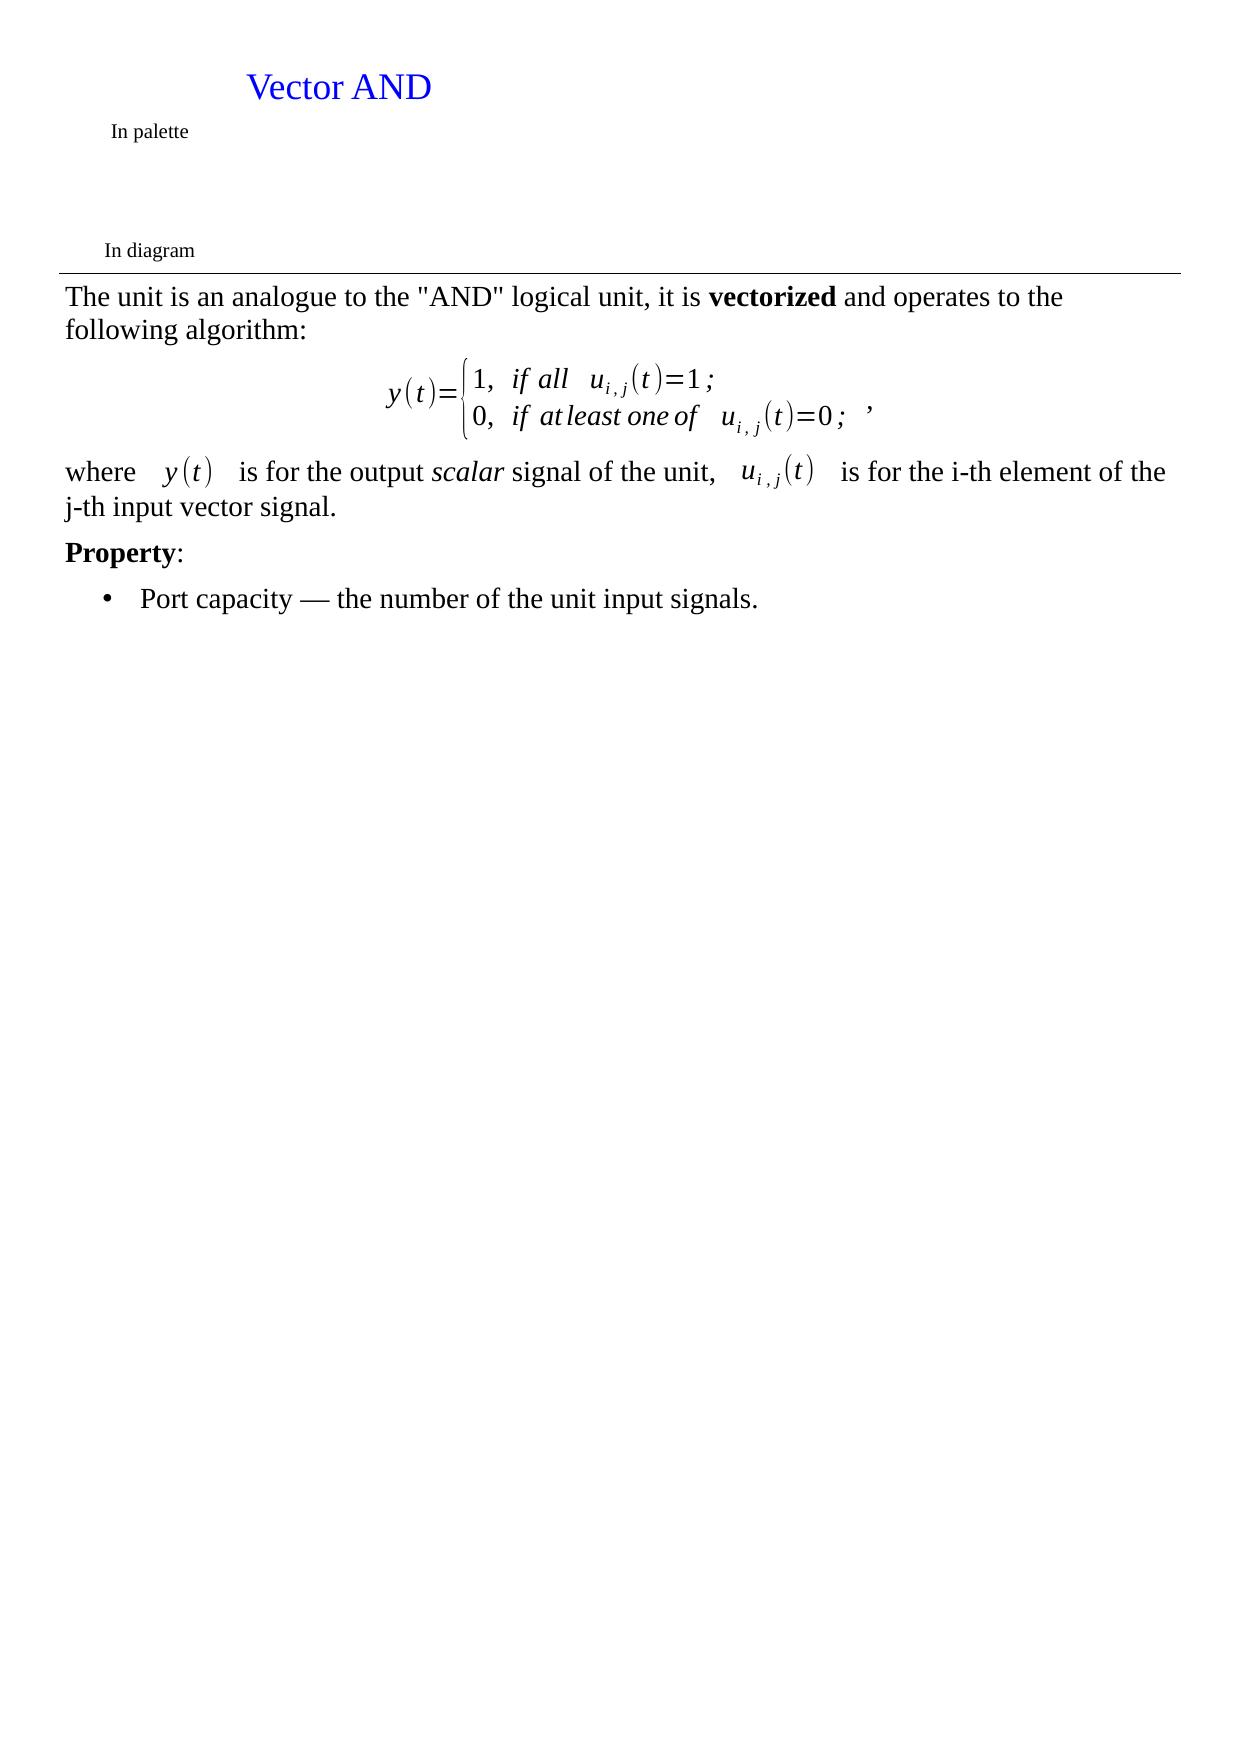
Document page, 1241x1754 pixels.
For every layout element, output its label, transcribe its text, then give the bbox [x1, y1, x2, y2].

table_cell The unit is an analogue to the "AND" logical unit, it is vectorized and operates to the following algorithm: , where is for the output scalar signal of the unit, is for the i-th element of the j-th input vector signal. Property: Port capacity — the number of the unit input signals. [59, 274, 1181, 633]
table_cell [240, 233, 1181, 273]
table_cell [240, 154, 1181, 233]
table_cell [59, 154, 240, 233]
table_cell In diagram [59, 233, 240, 273]
table_cell In palette [59, 114, 240, 154]
table_header [59, 59, 240, 114]
table_cell [240, 114, 1181, 154]
table_header Vector AND [240, 59, 1181, 114]
